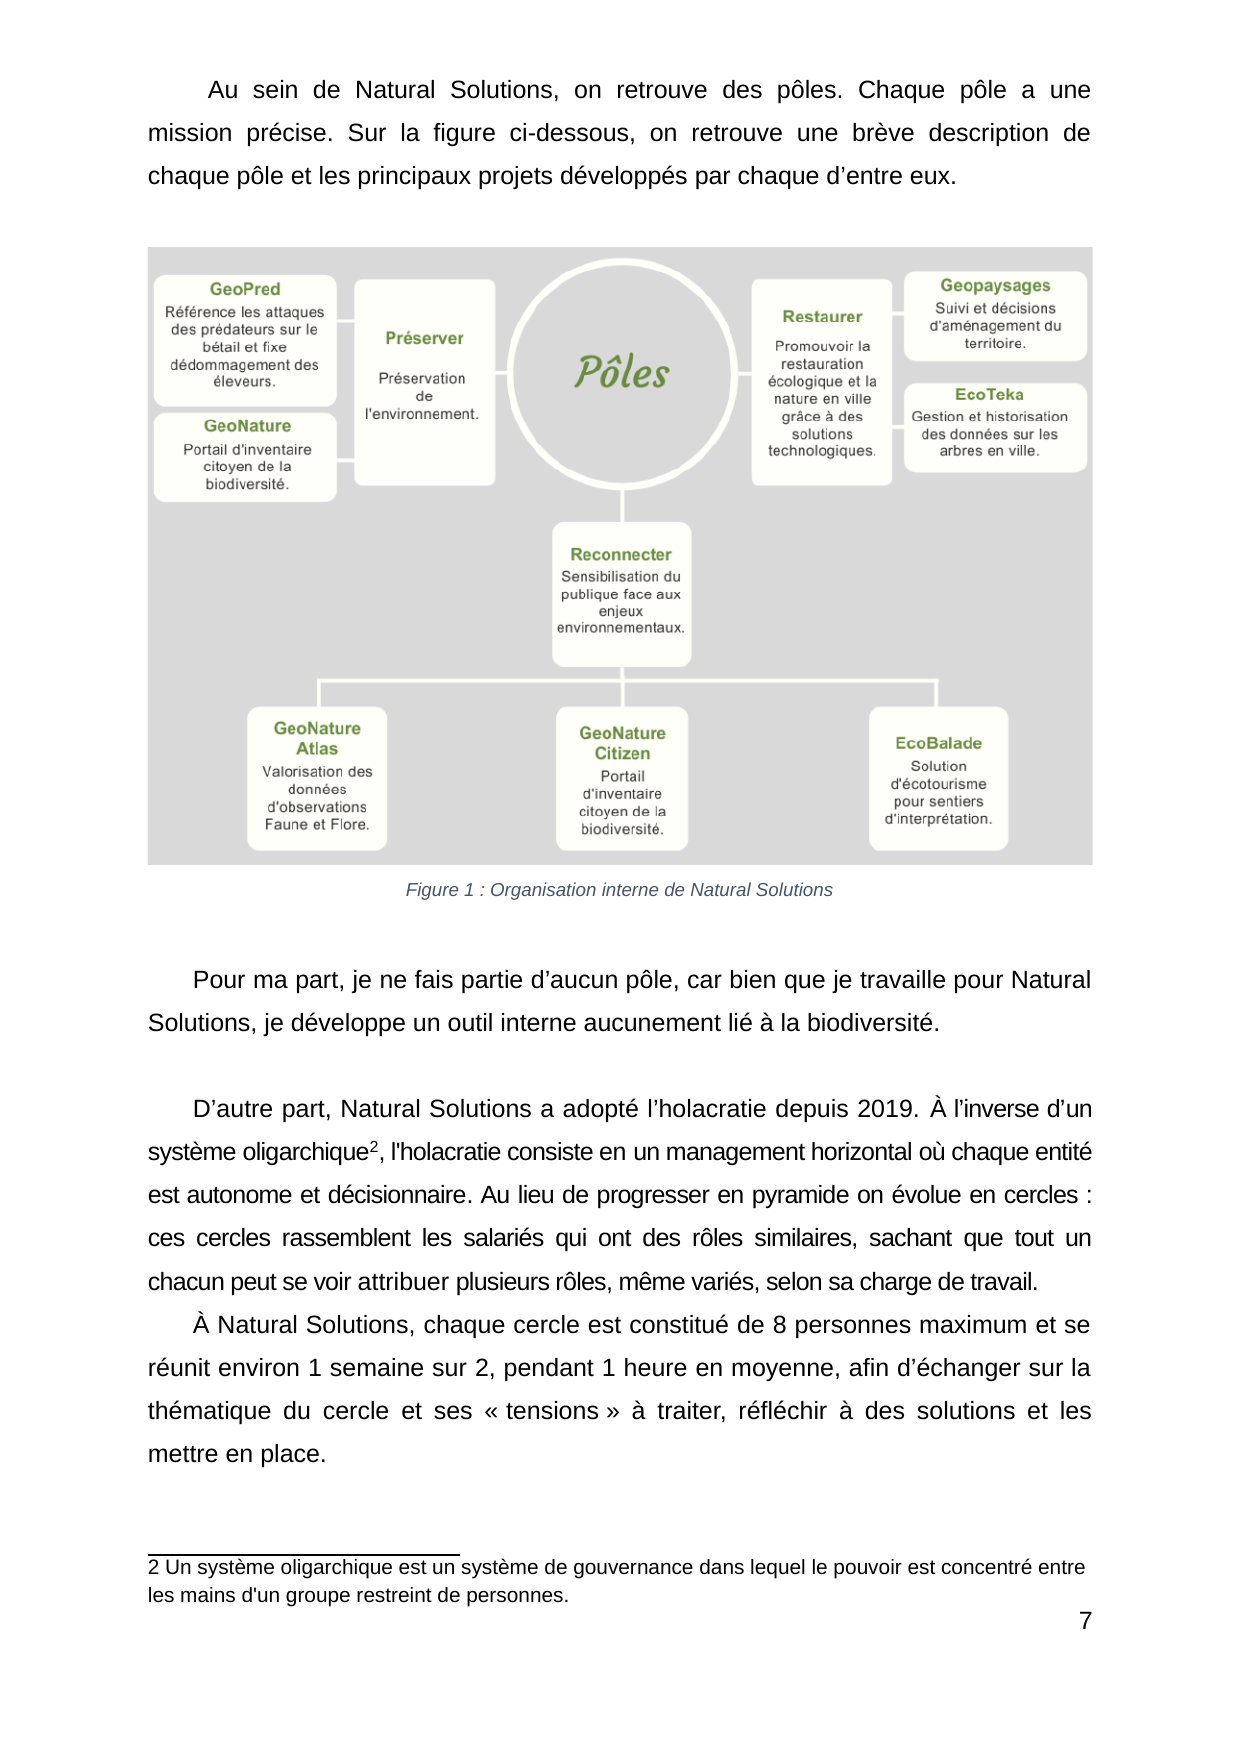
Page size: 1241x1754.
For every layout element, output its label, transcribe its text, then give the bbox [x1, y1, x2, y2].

text Un système oligarchique est un système de gouvernance dans lequel le pouvoir est concentré entre les mains d'un groupe restreint de personnes. [148, 1555, 1093, 1606]
text À Natural Solutions, chaque cercle est constitué de 8 personnes maximum et se réunit environ 1 semaine sur 2, pendant 1 heure en moyenne, afin d’échanger sur la thématique du cercle et ses « tensions » à traiter, réfléchir à des solutions et les mettre en place. [148, 1309, 1093, 1468]
text Pour ma part, je ne fais partie d’aucun pôle, car bien que je travaille pour Natural Solutions, je développe un outil interne aucunement lié à la biodiversité. [148, 964, 1093, 1036]
text D’autre part, Natural Solutions a adopté l’holacratie depuis 2019. À l’inverse d’un système oligarchique, l'holacratie consiste en un management horizontal où chaque entité est autonome et décisionnaire. Au lieu de progresser en pyramide on évolue en cercles : ces cercles rassemblent les salariés qui ont des rôles similaires, sachant que tout un chacun peut se voir attribuer plusieurs rôles, même variés, selon sa charge de travail. [148, 1094, 1093, 1295]
text Figure 1 : Organisation interne de Natural Solutions [148, 879, 1093, 901]
text Au sein de Natural Solutions, on retrouve des pôles. Chaque pôle a une mission précise. Sur la figure ci-dessous, on retrouve une brève description de chaque pôle et les principaux projets développés par chaque d’entre eux. [148, 75, 1093, 190]
